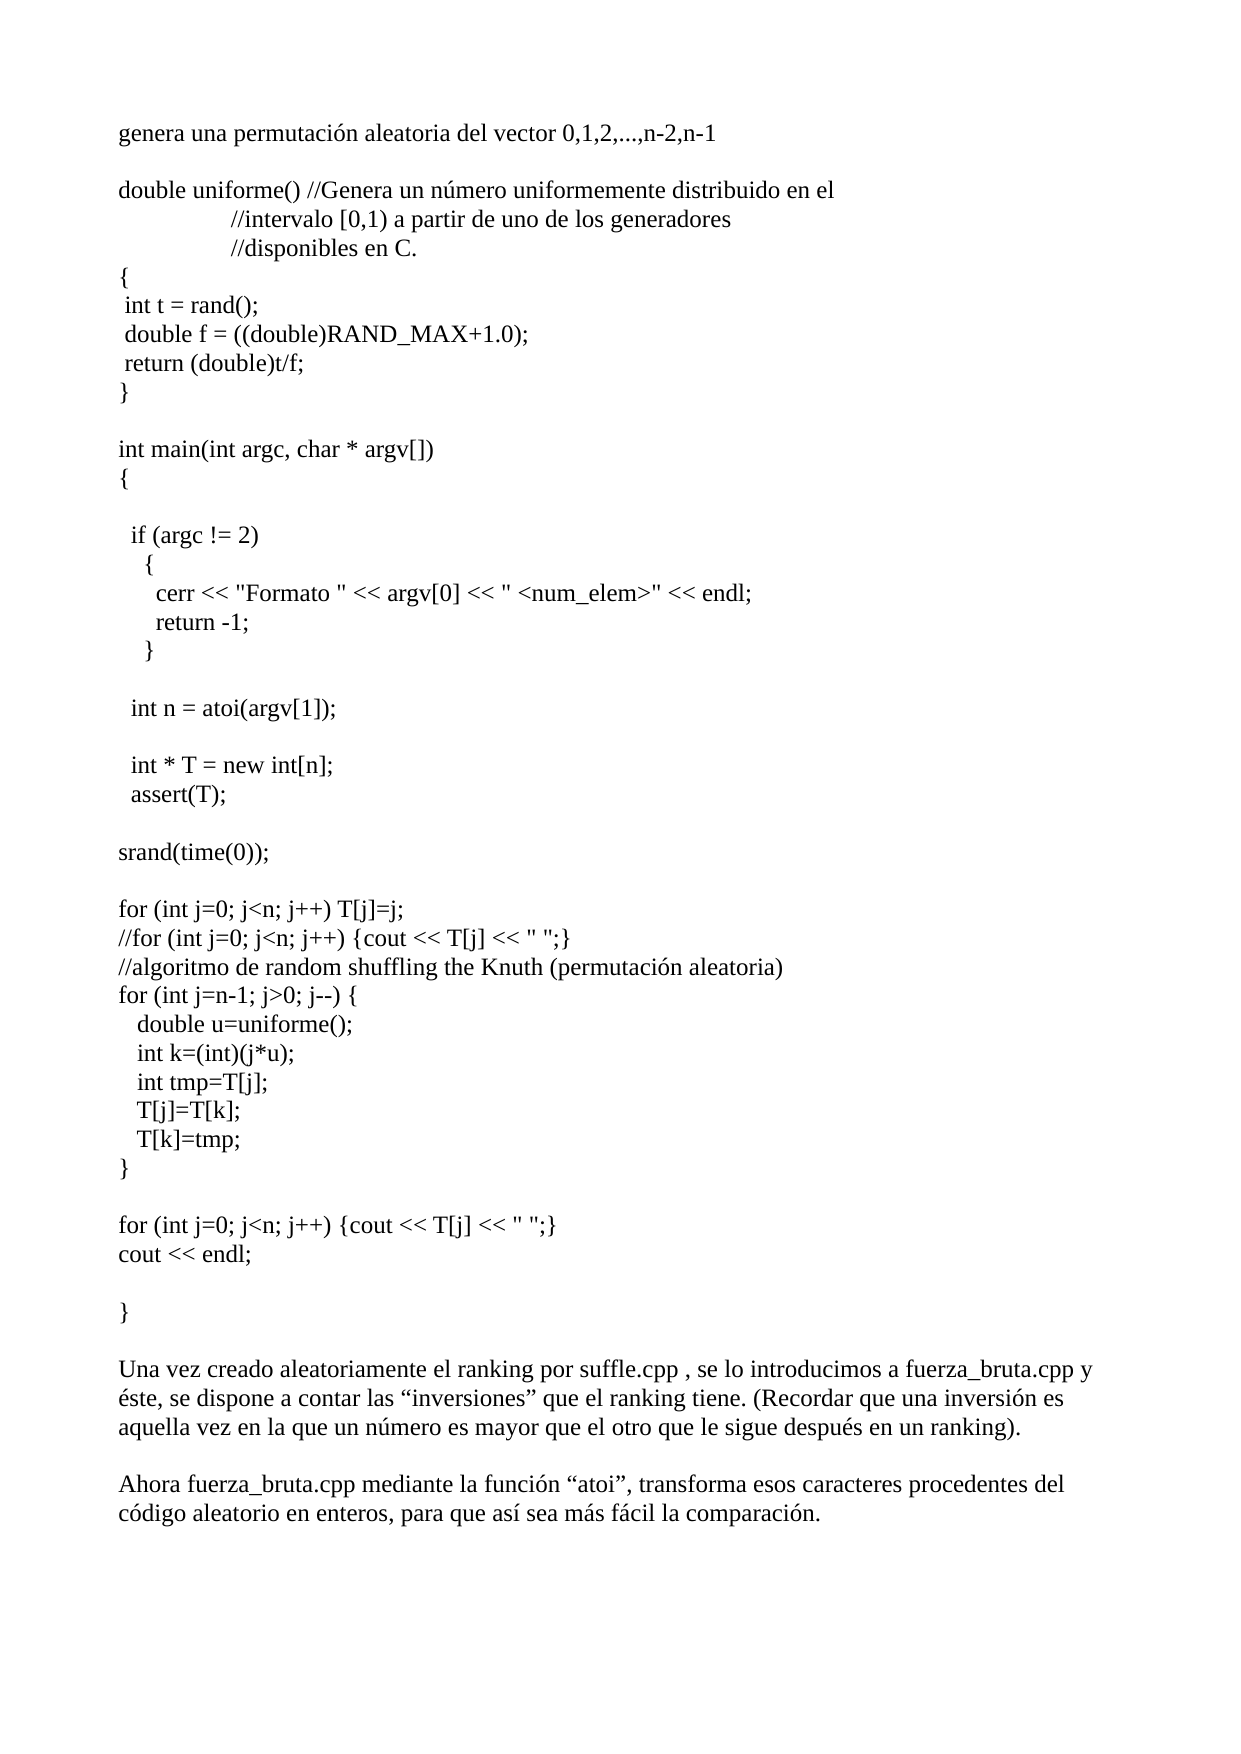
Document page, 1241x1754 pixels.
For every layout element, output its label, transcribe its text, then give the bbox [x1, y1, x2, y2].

text //for (int j=0; j<n; j++) {cout << T[j] << " ";} [118, 923, 1122, 952]
text Ahora fuerza_bruta.cpp mediante la función “atoi”, transforma esos caracteres procedentes del código aleatorio en enteros, para que así sea más fácil la comparación. [118, 1469, 1122, 1527]
text return -1; [118, 607, 1122, 636]
text return (double)t/f; [118, 348, 1122, 377]
text cerr << "Formato " << argv[0] << " <num_elem>" << endl; [118, 578, 1122, 607]
text { [118, 549, 1122, 578]
text int t = rand(); [118, 291, 1122, 319]
text Una vez creado aleatoriamente el ranking por suffle.cpp , se lo introducimos a fuerza_bruta.cpp y éste, se dispone a contar las “inversiones” que el ranking tiene. (Recordar que una inversión es aquella vez en la que un número es mayor que el otro que le sigue después en un ranking). [118, 1354, 1122, 1441]
text } [118, 1297, 1122, 1326]
text int n = atoi(argv[1]); [118, 693, 1122, 722]
text int tmp=T[j]; [118, 1067, 1122, 1096]
text for (int j=0; j<n; j++) {cout << T[j] << " ";} [118, 1211, 1122, 1239]
text } [118, 636, 1122, 664]
text srand(time(0)); [118, 837, 1122, 866]
text if (argc != 2) [118, 521, 1122, 549]
text for (int j=n-1; j>0; j--) { [118, 981, 1122, 1009]
text genera una permutación aleatoria del vector 0,1,2,...,n-2,n-1 [118, 118, 1122, 147]
text double uniforme() //Genera un número uniformemente distribuido en el [118, 176, 1122, 204]
text T[j]=T[k]; [118, 1096, 1122, 1124]
text } [118, 377, 1122, 406]
text cout << endl; [118, 1239, 1122, 1268]
text int k=(int)(j*u); [118, 1038, 1122, 1067]
text //intervalo [0,1) a partir de uno de los generadores [118, 204, 1122, 233]
text for (int j=0; j<n; j++) T[j]=j; [118, 894, 1122, 923]
text double u=uniforme(); [118, 1009, 1122, 1038]
text //disponibles en C. [118, 233, 1122, 262]
text int main(int argc, char * argv[]) [118, 434, 1122, 463]
text T[k]=tmp; [118, 1124, 1122, 1153]
text assert(T); [118, 779, 1122, 808]
text double f = ((double)RAND_MAX+1.0); [118, 319, 1122, 348]
text { [118, 463, 1122, 492]
text { [118, 262, 1122, 291]
text int * T = new int[n]; [118, 751, 1122, 779]
text //algoritmo de random shuffling the Knuth (permutación aleatoria) [118, 952, 1122, 981]
text } [118, 1153, 1122, 1182]
